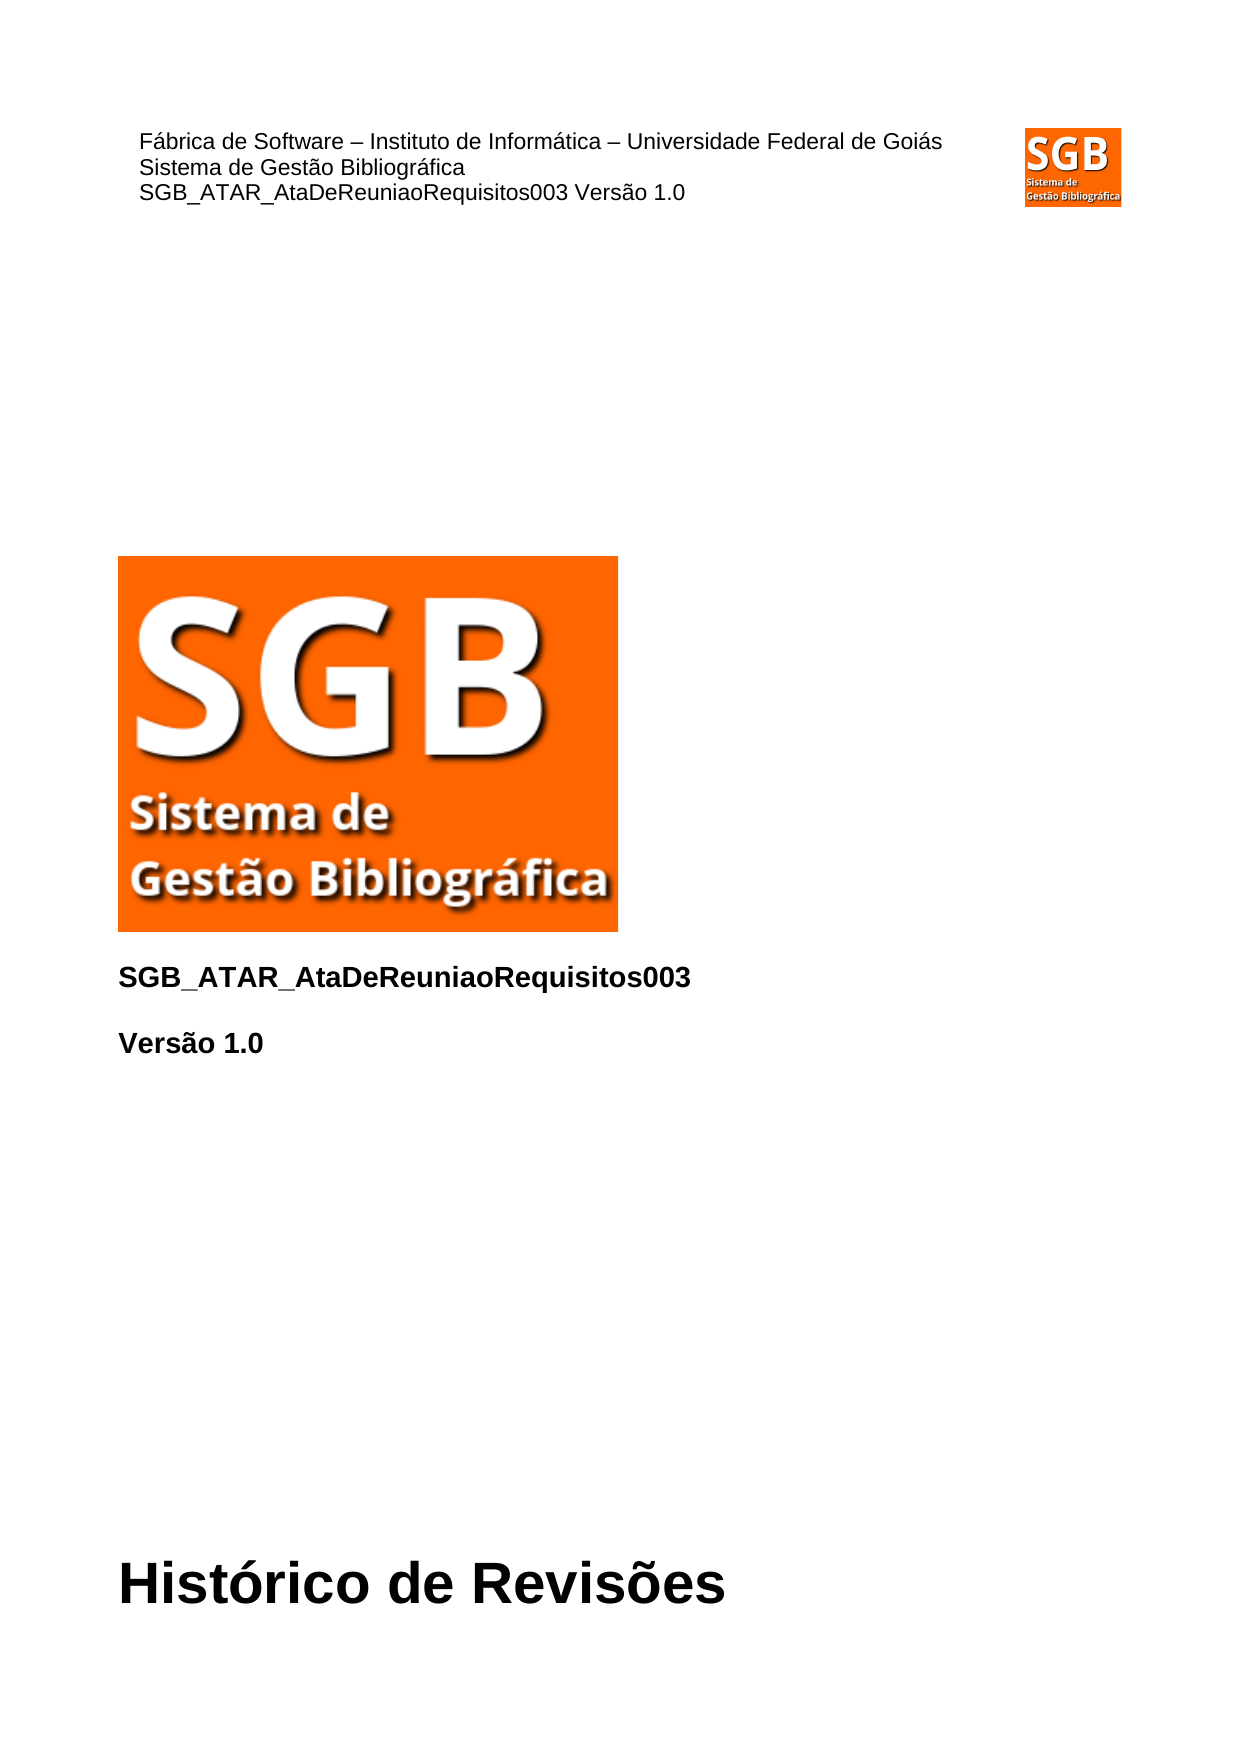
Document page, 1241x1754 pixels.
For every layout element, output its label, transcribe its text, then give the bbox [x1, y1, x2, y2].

picture [118, 556, 619, 932]
text Histórico de Revisões [118, 1551, 1122, 1616]
text Versão 1.0 [118, 1027, 1122, 1059]
picture [1025, 128, 1122, 207]
text SGB_ATAR_AtaDeReuniaoRequisitos003 [118, 961, 1122, 994]
